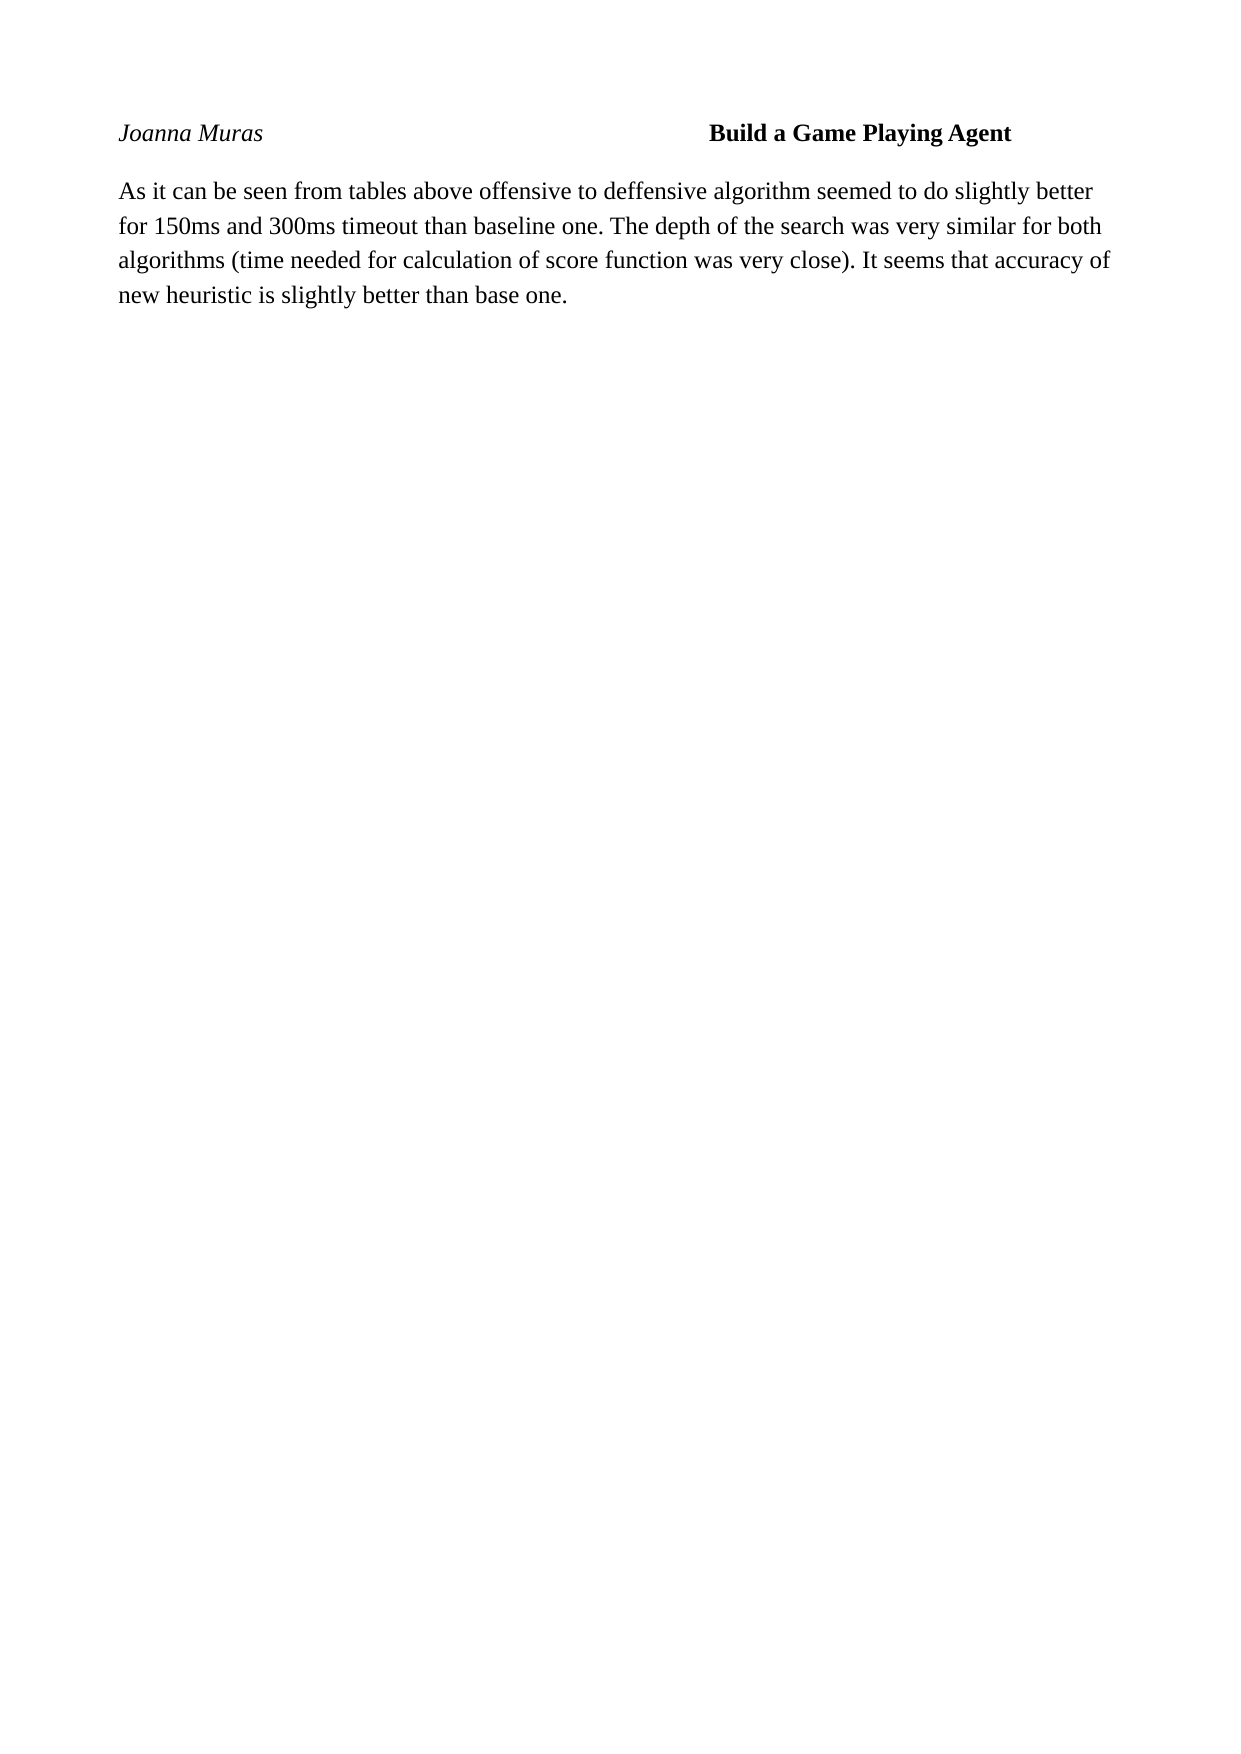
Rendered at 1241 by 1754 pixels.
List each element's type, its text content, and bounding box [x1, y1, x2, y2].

text As it can be seen from tables above offensive to deffensive algorithm seemed to do slightly better for 150ms and 300ms timeout than baseline one. The depth of the search was very similar for both algorithms (time needed for calculation of score function was very close). It seems that accuracy of new heuristic is slightly better than base one. [118, 176, 1122, 308]
